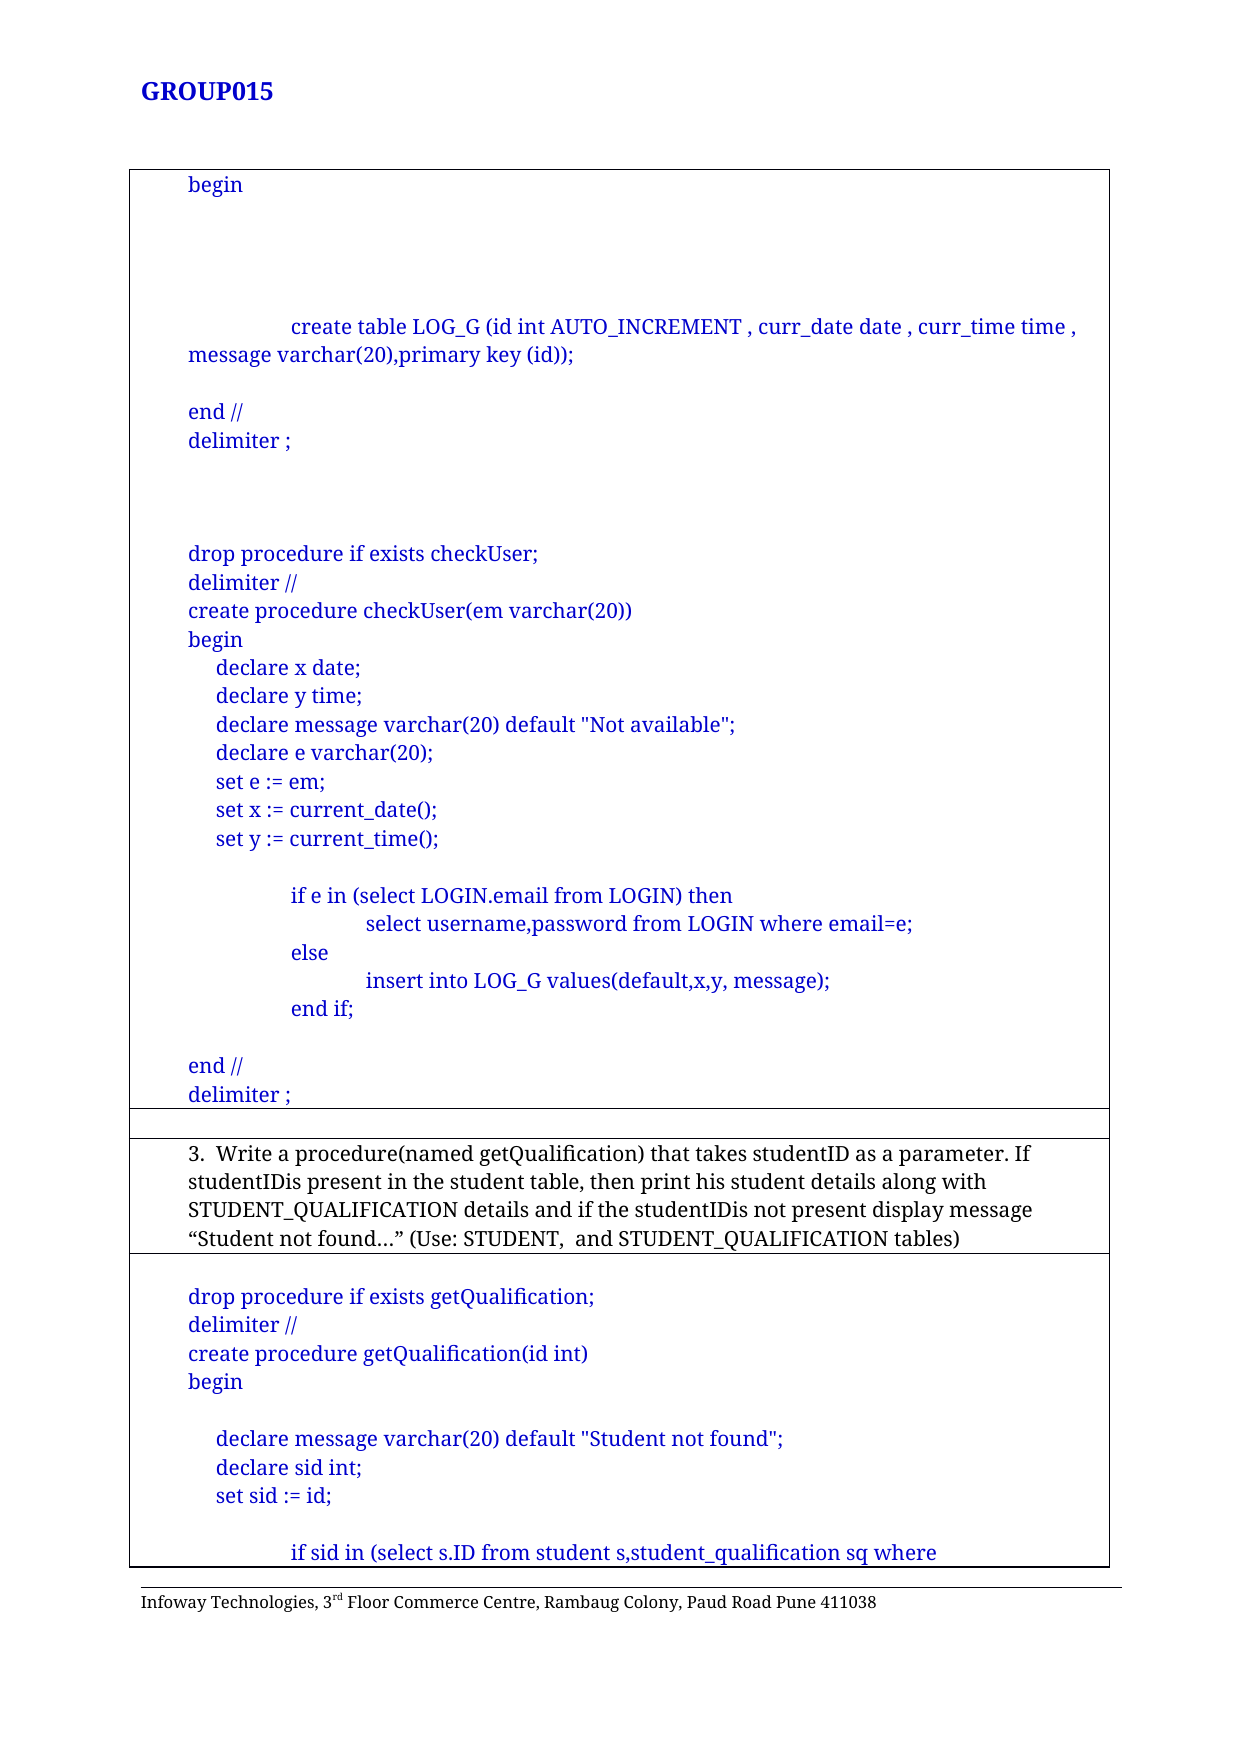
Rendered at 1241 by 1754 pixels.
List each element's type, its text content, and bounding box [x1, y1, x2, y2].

table_cell begin create table LOG_G (id int AUTO_INCREMENT , curr_date date , curr_time time , message varchar(20),primary key (id)); end // delimiter ; drop procedure if exists checkUser; delimiter // create procedure checkUser(em varchar(20)) begin declare x date; declare y time; declare message varchar(20) default "Not available"; declare e varchar(20); set e := em; set x := current_date(); set y := current_time(); if e in (select LOGIN.email from LOGIN) then select username,password from LOGIN where email=e; else insert into LOG_G values(default,x,y, message); end if; end // delimiter ; [130, 170, 1109, 1108]
table_cell drop procedure if exists getQualification; delimiter // create procedure getQualification(id int) begin declare message varchar(20) default "Student not found"; declare sid int; set sid := id; if sid in (select s.ID from student s,student_qualification sq where [130, 1254, 1109, 1566]
table_cell Write a procedure(named getQualification) that takes studentID as a parameter. If studentIDis present in the student table, then print his student details along with STUDENT_QUALIFICATION details and if the studentIDis not present display message “Student not found…” (Use: STUDENT, and STUDENT_QUALIFICATION tables) [130, 1139, 1109, 1252]
table_cell [130, 1109, 1109, 1138]
